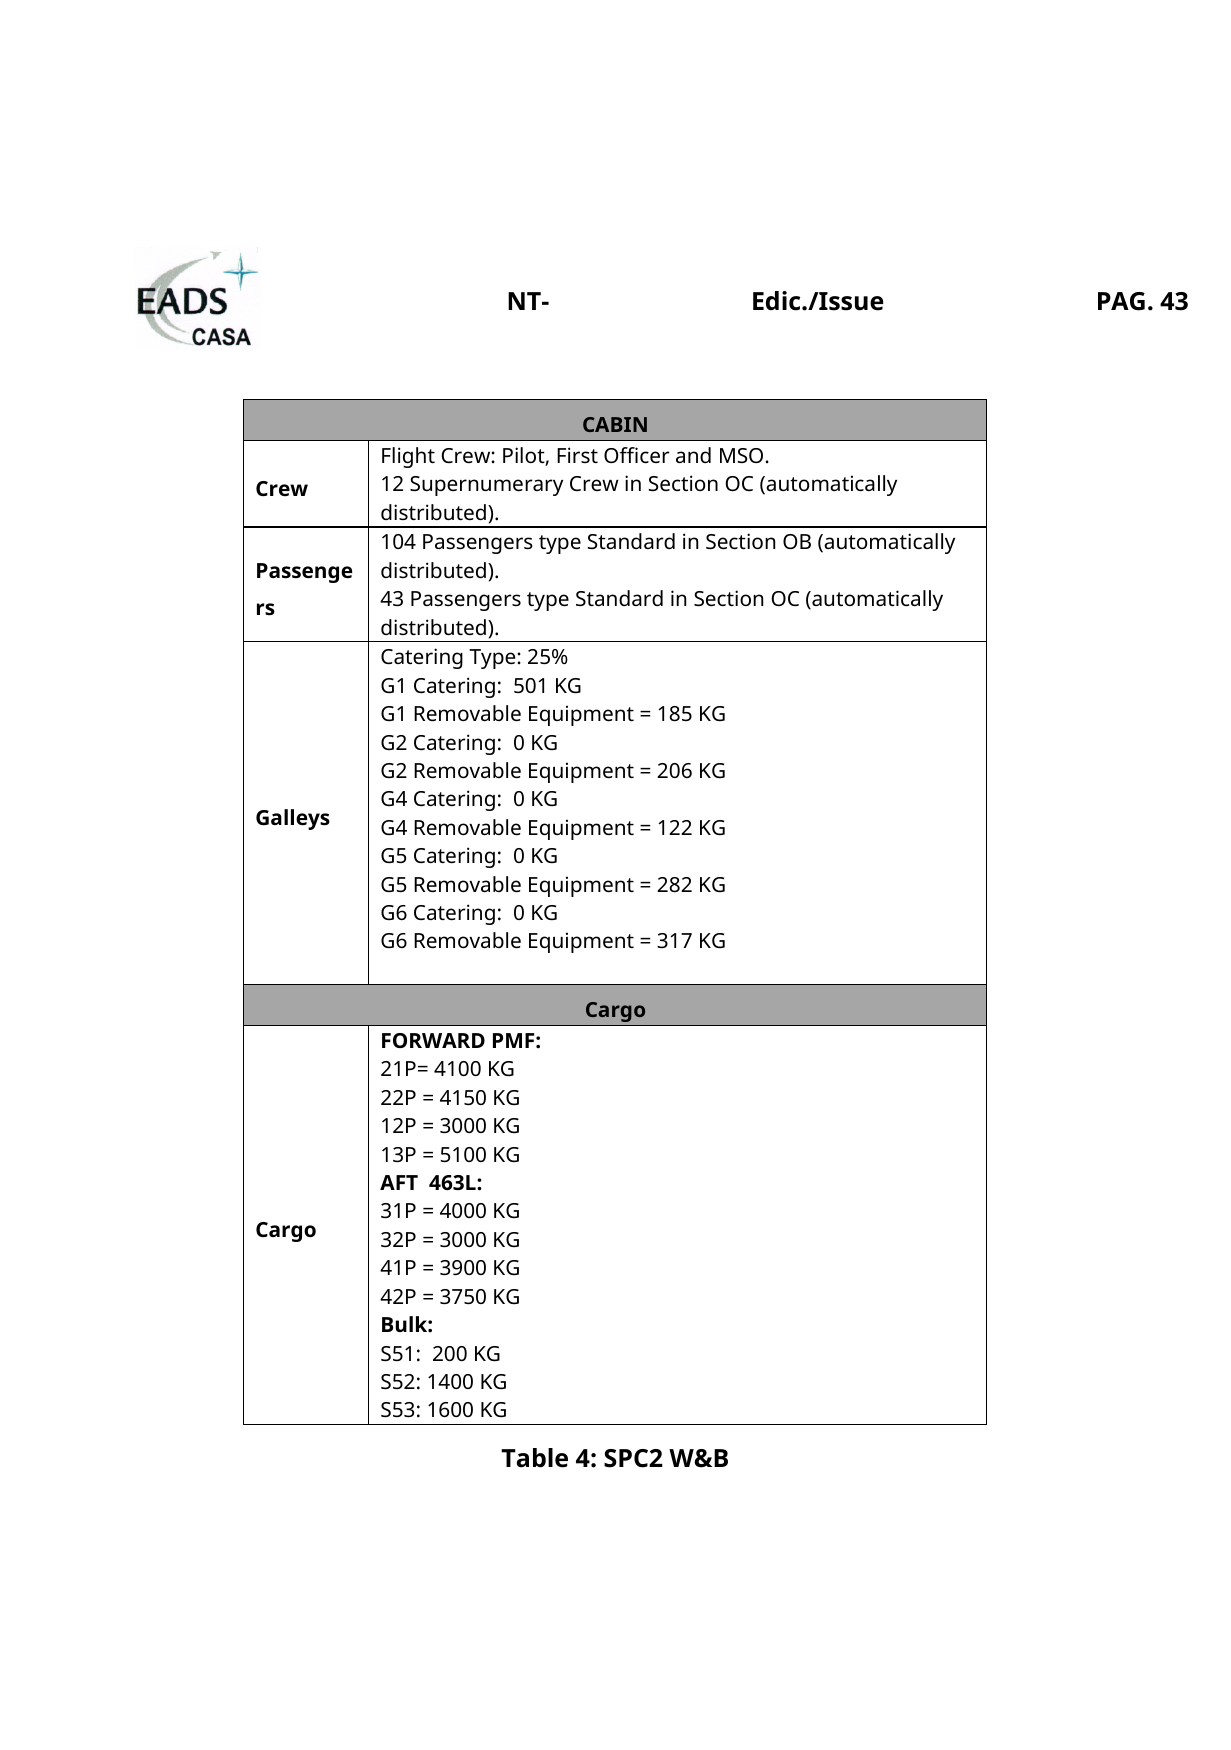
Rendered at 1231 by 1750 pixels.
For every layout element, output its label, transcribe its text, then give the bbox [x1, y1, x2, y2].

table_cell Cargo [244, 1026, 368, 1424]
table_cell Flight Crew: Pilot, First Officer and MSO. 12 Supernumerary Crew in Section OC (automatically distributed). [369, 441, 986, 526]
table_cell Catering Type: 25% G1 Catering: 501 KG G1 Removable Equipment = 185 KG G2 Catering: 0 KG G2 Removable Equipment = 206 KG G4 Catering: 0 KG G4 Removable Equipment = 122 KG G5 Catering: 0 KG G5 Removable Equipment = 282 KG G6 Catering: 0 KG G6 Removable Equipment = 317 KG [369, 642, 986, 983]
table_cell 104 Passengers type Standard in Section OB (automatically distributed). 43 Passengers type Standard in Section OC (automatically distributed). [369, 528, 986, 641]
table_cell Crew [244, 441, 368, 526]
table_cell FORWARD PMF: 21P= 4100 KG 22P = 4150 KG 12P = 3000 KG 13P = 5100 KG AFT 463L: 31P = 4000 KG 32P = 3000 KG 41P = 3900 KG 42P = 3750 KG Bulk: S51: 200 KG S52: 1400 KG S53: 1600 KG [369, 1026, 986, 1424]
text Table 4: SPC2 W&B [118, 1438, 1112, 1475]
table_cell Passengers [244, 528, 368, 641]
table_header CABIN [244, 400, 986, 440]
table_cell Galleys [244, 642, 368, 983]
picture [134, 247, 261, 350]
table_cell Cargo [244, 985, 986, 1025]
